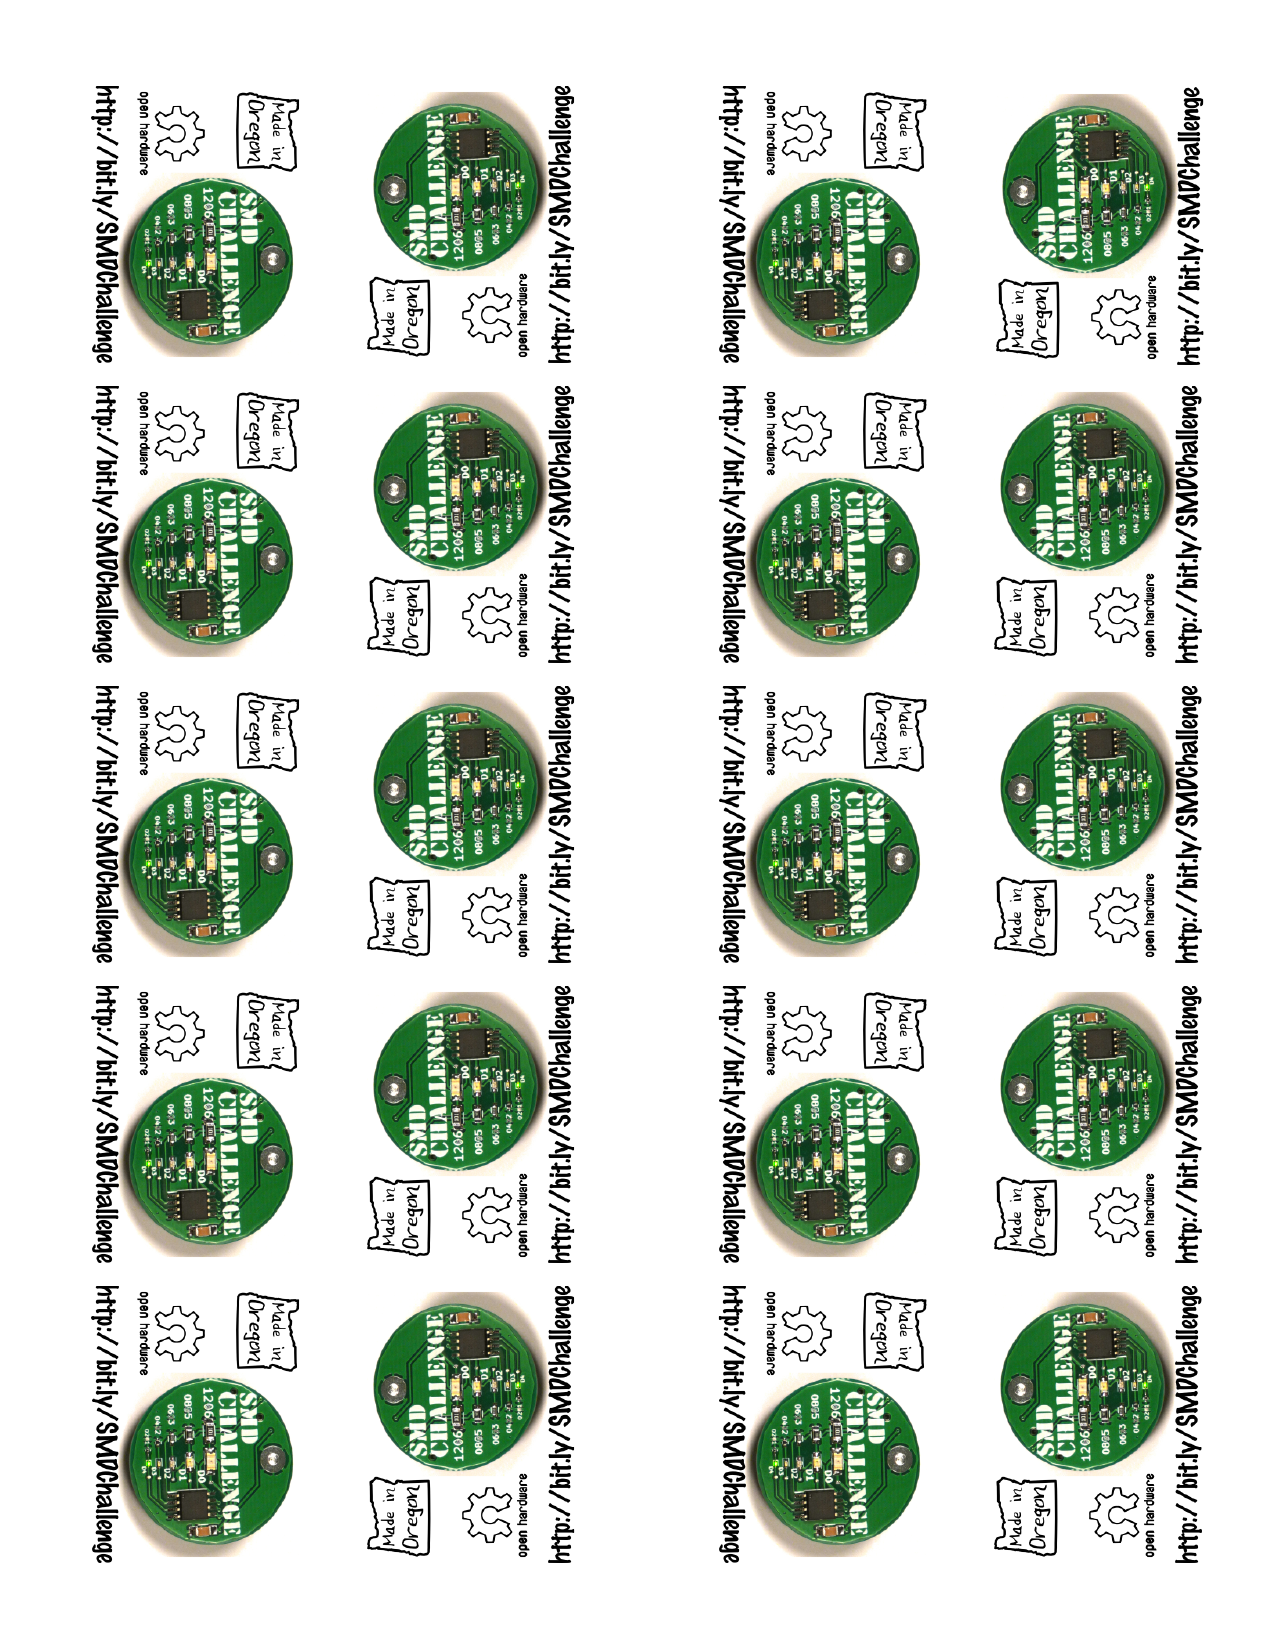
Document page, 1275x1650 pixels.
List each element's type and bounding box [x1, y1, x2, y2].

table_cell [19, 675, 618, 975]
table_header [646, 75, 1257, 375]
picture [718, 86, 927, 363]
picture [366, 386, 575, 663]
picture [993, 386, 1202, 663]
picture [718, 986, 927, 1263]
picture [91, 386, 300, 663]
picture [718, 1286, 927, 1563]
table_cell [646, 375, 1257, 675]
table_cell [19, 1275, 618, 1575]
picture [366, 686, 575, 963]
table_cell [19, 975, 618, 1275]
picture [995, 87, 1204, 365]
table_cell [646, 675, 1257, 975]
picture [91, 686, 300, 963]
picture [993, 1286, 1202, 1563]
picture [91, 1286, 300, 1563]
table_cell [646, 1275, 1257, 1575]
picture [993, 686, 1202, 963]
table_cell [646, 975, 1257, 1275]
table_header [19, 75, 618, 375]
picture [718, 386, 927, 663]
picture [993, 986, 1202, 1263]
picture [91, 86, 300, 363]
picture [366, 1286, 575, 1563]
picture [718, 686, 927, 963]
table_cell [19, 375, 618, 675]
table_header [618, 75, 646, 1575]
picture [91, 986, 300, 1263]
picture [366, 86, 575, 363]
picture [366, 986, 575, 1263]
